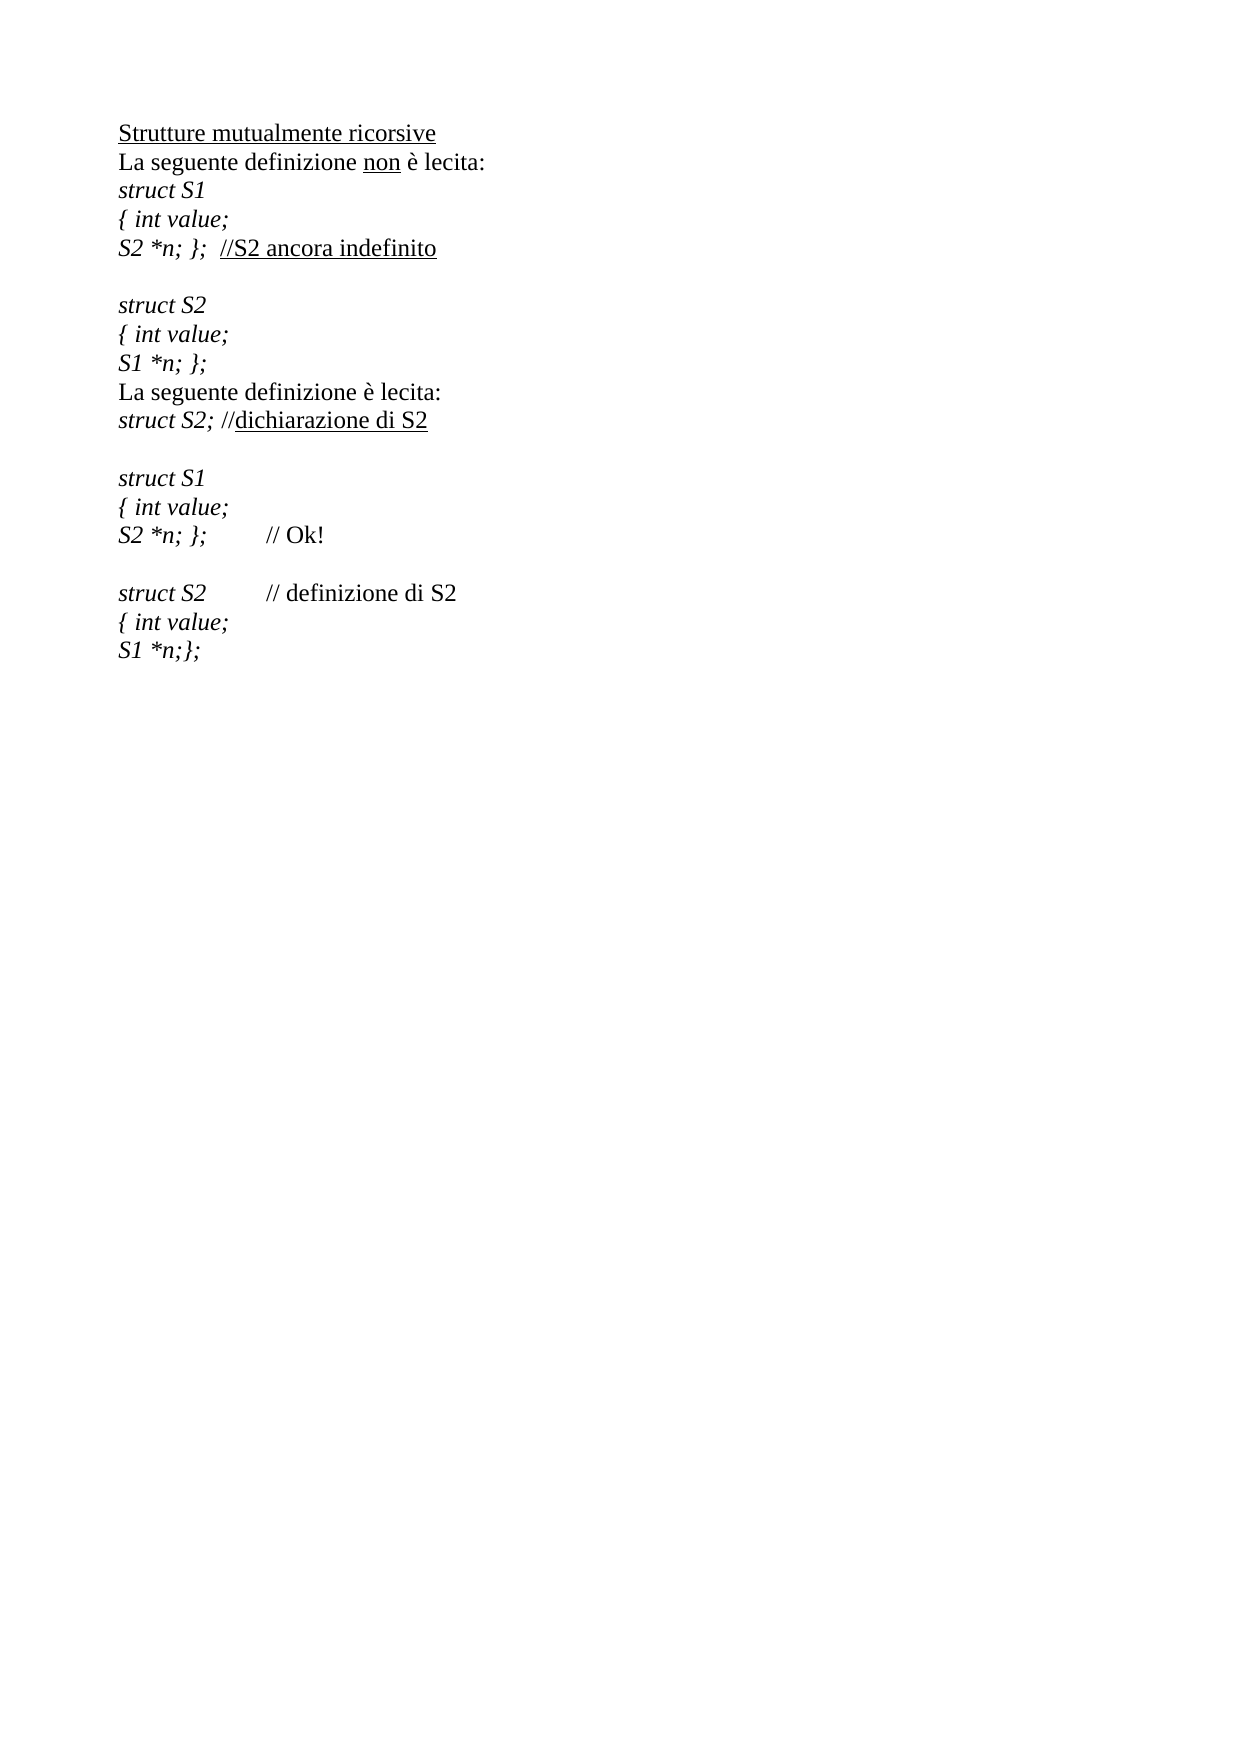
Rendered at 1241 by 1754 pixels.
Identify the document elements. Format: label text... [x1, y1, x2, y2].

text La seguente definizione non è lecita: [118, 147, 1122, 176]
text S2 *n; }; // Ok! [118, 521, 1122, 549]
text S1 *n; }; [118, 348, 1122, 377]
text S1 *n;}; [118, 636, 1122, 664]
text La seguente definizione è lecita: [118, 377, 1122, 406]
text struct S1 [118, 463, 1122, 492]
text S2 *n; }; //S2 ancora indefinito [118, 233, 1122, 262]
text struct S2; //dichiarazione di S2 [118, 406, 1122, 434]
text Strutture mutualmente ricorsive [118, 118, 1122, 147]
text { int value; [118, 204, 1122, 233]
text struct S1 [118, 176, 1122, 204]
text struct S2 [118, 291, 1122, 319]
text struct S2 // definizione di S2 [118, 578, 1122, 607]
text { int value; [118, 607, 1122, 636]
text { int value; [118, 319, 1122, 348]
text { int value; [118, 492, 1122, 521]
